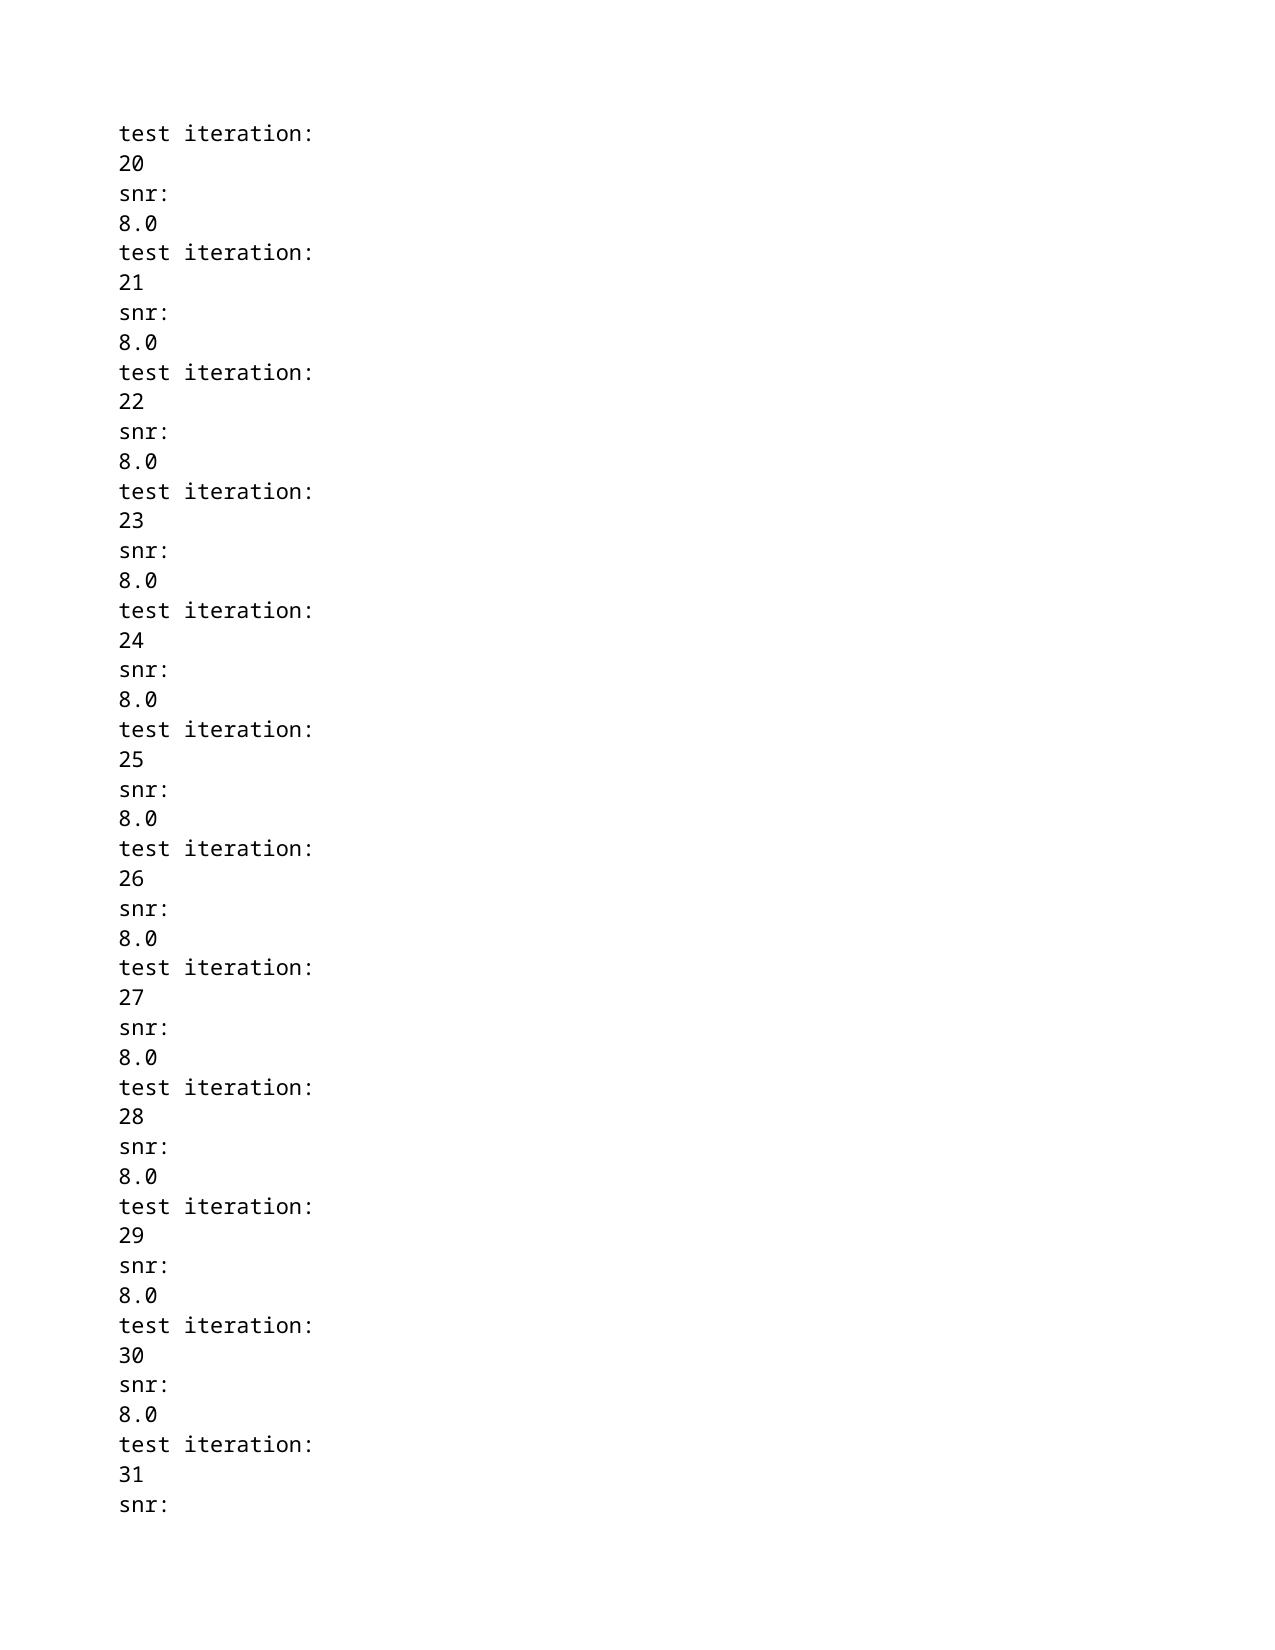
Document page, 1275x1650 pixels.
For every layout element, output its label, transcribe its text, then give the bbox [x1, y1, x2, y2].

text snr: [118, 535, 1157, 565]
text test iteration: [118, 1429, 1157, 1459]
text 24 [118, 624, 1157, 654]
text test iteration: [118, 118, 1157, 148]
text snr: [118, 1131, 1157, 1161]
text snr: [118, 178, 1157, 207]
text test iteration: [118, 714, 1157, 744]
text 26 [118, 863, 1157, 893]
text 27 [118, 982, 1157, 1012]
text 8.0 [118, 446, 1157, 476]
text snr: [118, 654, 1157, 684]
text snr: [118, 893, 1157, 922]
text snr: [118, 1488, 1157, 1518]
text snr: [118, 773, 1157, 803]
text 8.0 [118, 684, 1157, 714]
text 29 [118, 1220, 1157, 1250]
text snr: [118, 1369, 1157, 1399]
text test iteration: [118, 952, 1157, 982]
text test iteration: [118, 476, 1157, 505]
text test iteration: [118, 1071, 1157, 1101]
text 8.0 [118, 1399, 1157, 1429]
text 28 [118, 1101, 1157, 1131]
text 8.0 [118, 1280, 1157, 1310]
text test iteration: [118, 356, 1157, 386]
text 8.0 [118, 207, 1157, 237]
text snr: [118, 1012, 1157, 1042]
text test iteration: [118, 595, 1157, 624]
text 23 [118, 505, 1157, 535]
text 8.0 [118, 922, 1157, 952]
text test iteration: [118, 833, 1157, 863]
text 22 [118, 386, 1157, 416]
text 30 [118, 1339, 1157, 1369]
text 8.0 [118, 565, 1157, 595]
text 8.0 [118, 1042, 1157, 1071]
text test iteration: [118, 1191, 1157, 1220]
text test iteration: [118, 237, 1157, 267]
text 21 [118, 267, 1157, 297]
text 8.0 [118, 327, 1157, 356]
text 20 [118, 148, 1157, 178]
text 8.0 [118, 1161, 1157, 1191]
text 8.0 [118, 803, 1157, 833]
text snr: [118, 1250, 1157, 1280]
text 25 [118, 744, 1157, 773]
text snr: [118, 297, 1157, 327]
text 31 [118, 1459, 1157, 1488]
text snr: [118, 416, 1157, 446]
text test iteration: [118, 1310, 1157, 1339]
